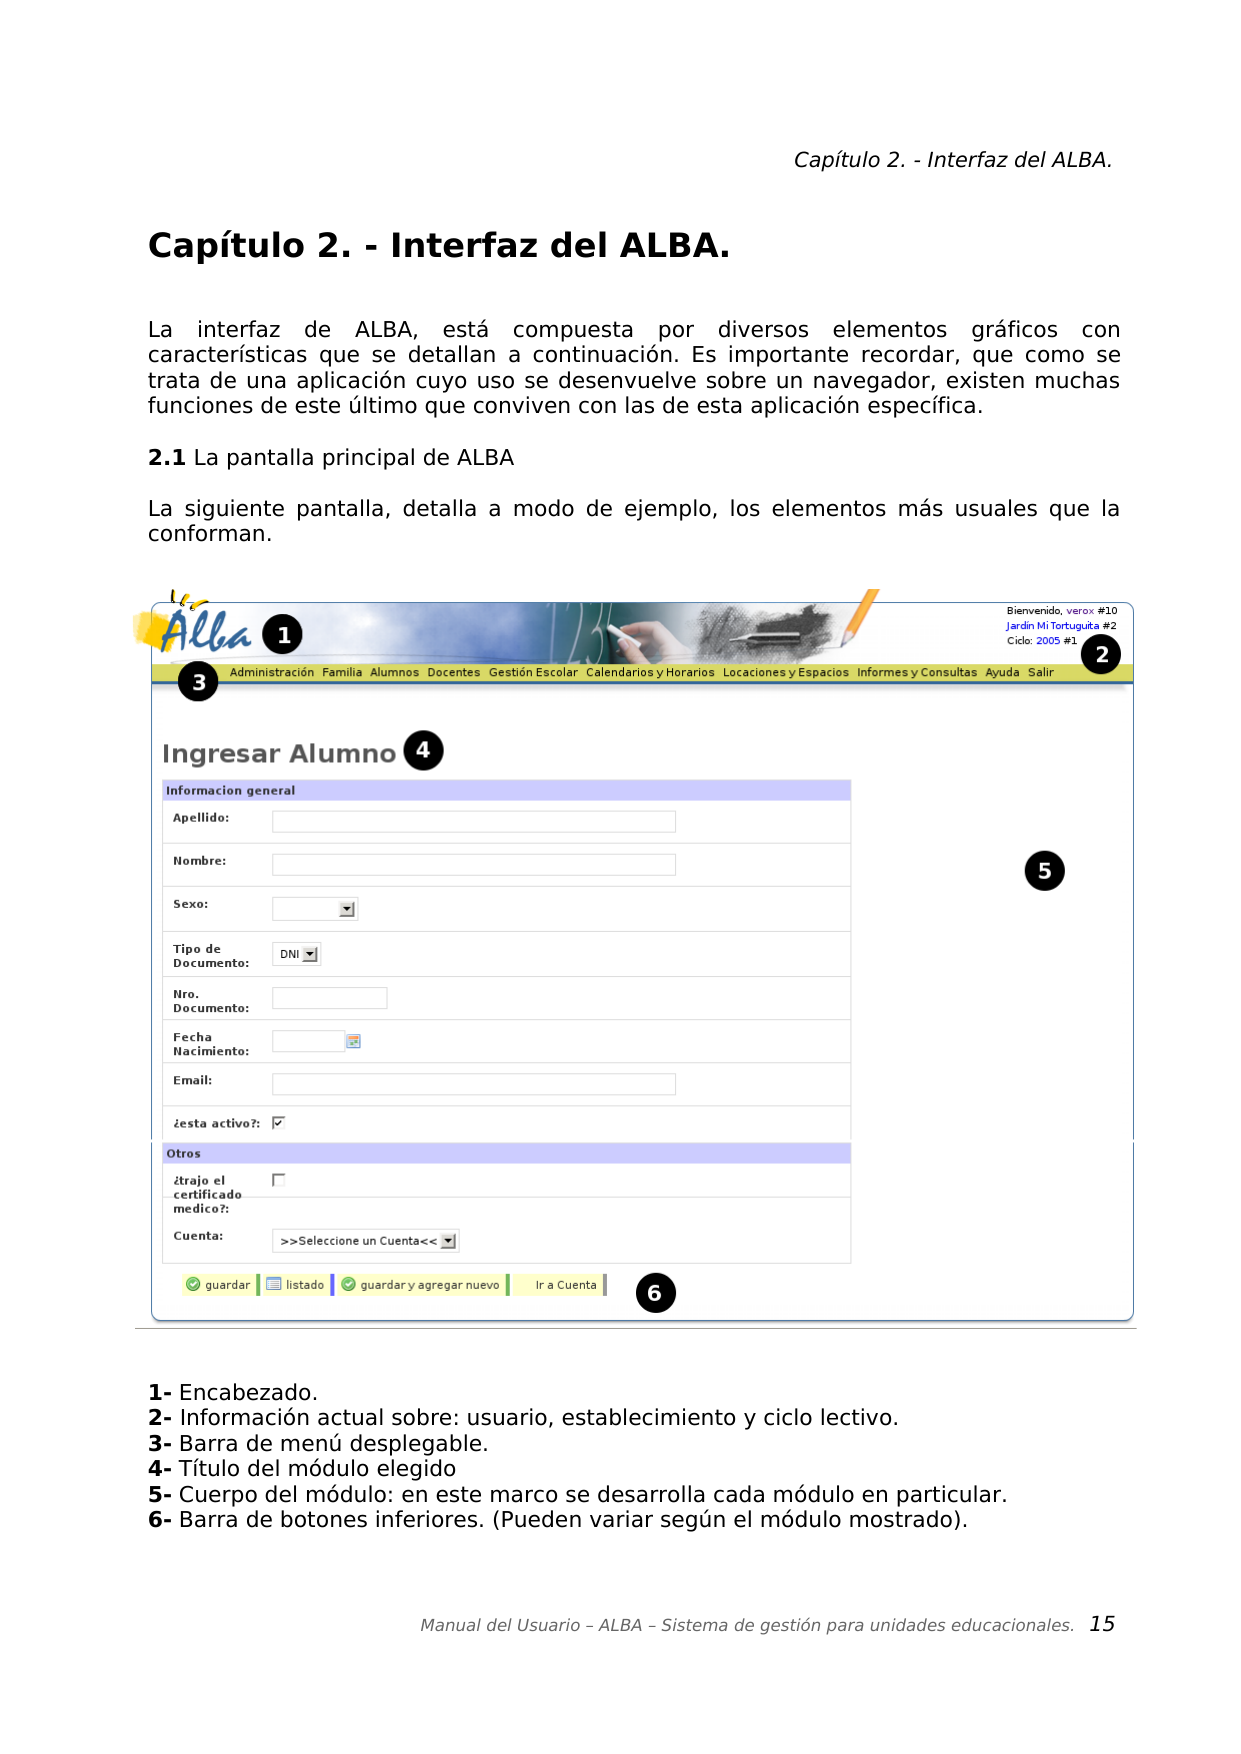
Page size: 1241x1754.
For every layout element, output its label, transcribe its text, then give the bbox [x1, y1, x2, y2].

text 2.1 La pantalla principal de ALBA [148, 445, 1122, 470]
text 1- Encabezado. [148, 1380, 1122, 1405]
subtitle Capítulo 2. - Interfaz del ALBA. [148, 226, 1122, 265]
text 5- Cuerpo del módulo: en este marco se desarrolla cada módulo en particular. [148, 1482, 1122, 1507]
picture [132, 586, 1137, 1341]
text 2- Información actual sobre: usuario, establecimiento y ciclo lectivo. [148, 1405, 1122, 1431]
text 4- Título del módulo elegido [148, 1456, 1122, 1482]
text La siguiente pantalla, detalla a modo de ejemplo, los elementos más usuales que la conforman. [148, 496, 1122, 547]
text La interfaz de ALBA, está compuesta por diversos elementos gráficos con características que se detallan a continuación. Es importante recordar, que como se trata de una aplicación cuyo uso se desenvuelve sobre un navegador, existen muchas funciones de este último que conviven con las de esta aplicación específica. [148, 317, 1122, 419]
text 3- Barra de menú desplegable. [148, 1431, 1122, 1456]
text 6- Barra de botones inferiores. (Pueden variar según el módulo mostrado). [148, 1507, 1122, 1533]
